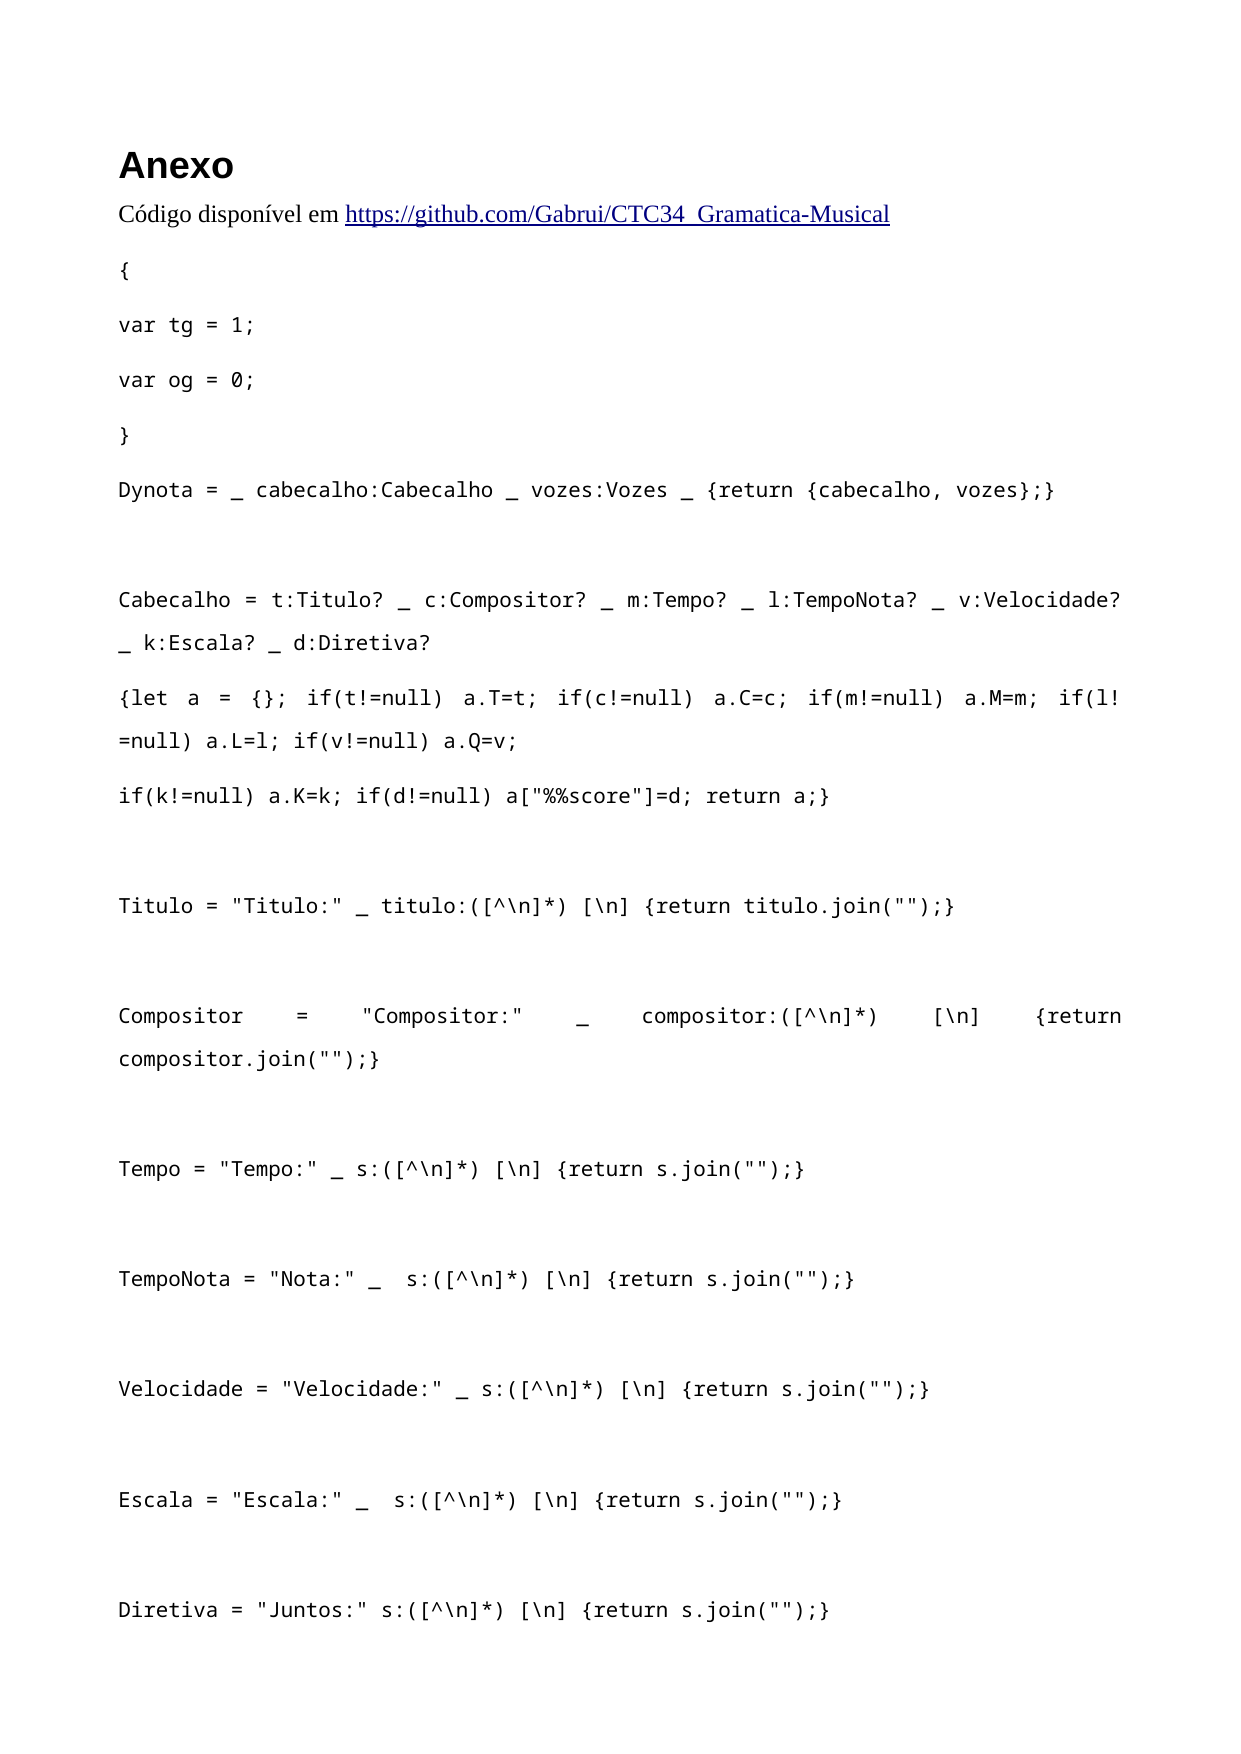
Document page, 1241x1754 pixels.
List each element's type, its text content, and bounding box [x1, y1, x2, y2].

text { [118, 255, 1122, 283]
text var og = 0; [118, 365, 1122, 393]
subtitle Anexo [118, 143, 1122, 187]
text } [118, 420, 1122, 449]
text var tg = 1; [118, 310, 1122, 338]
text Código disponível em https://github.com/Gabrui/CTC34_Gramatica-Musical [118, 199, 1122, 228]
text if(k!=null) a.K=k; if(d!=null) a["%%score"]=d; return a;} [118, 781, 1122, 809]
text Escala = "Escala:" _ s:([^\n]*) [\n] {return s.join("");} [118, 1485, 1122, 1513]
text TempoNota = "Nota:" _ s:([^\n]*) [\n] {return s.join("");} [118, 1264, 1122, 1293]
text Velocidade = "Velocidade:" _ s:([^\n]*) [\n] {return s.join("");} [118, 1374, 1122, 1403]
text Titulo = "Titulo:" _ titulo:([^\n]*) [\n] {return titulo.join("");} [118, 891, 1122, 919]
text Tempo = "Tempo:" _ s:([^\n]*) [\n] {return s.join("");} [118, 1154, 1122, 1183]
text {let a = {}; if(t!=null) a.T=t; if(c!=null) a.C=c; if(m!=null) a.M=m; if(l!=null) a.L=l; if(v!=null) a.Q=v; [118, 683, 1122, 754]
text Dynota = _ cabecalho:Cabecalho _ vozes:Vozes _ {return {cabecalho, vozes};} [118, 475, 1122, 504]
text Cabecalho = t:Titulo? _ c:Compositor? _ m:Tempo? _ l:TempoNota? _ v:Velocidade? _ k:Escala? _ d:Diretiva? [118, 586, 1122, 657]
text Diretiva = "Juntos:" s:([^\n]*) [\n] {return s.join("");} [118, 1595, 1122, 1623]
text Compositor = "Compositor:" _ compositor:([^\n]*) [\n] {return compositor.join("");} [118, 1001, 1122, 1072]
